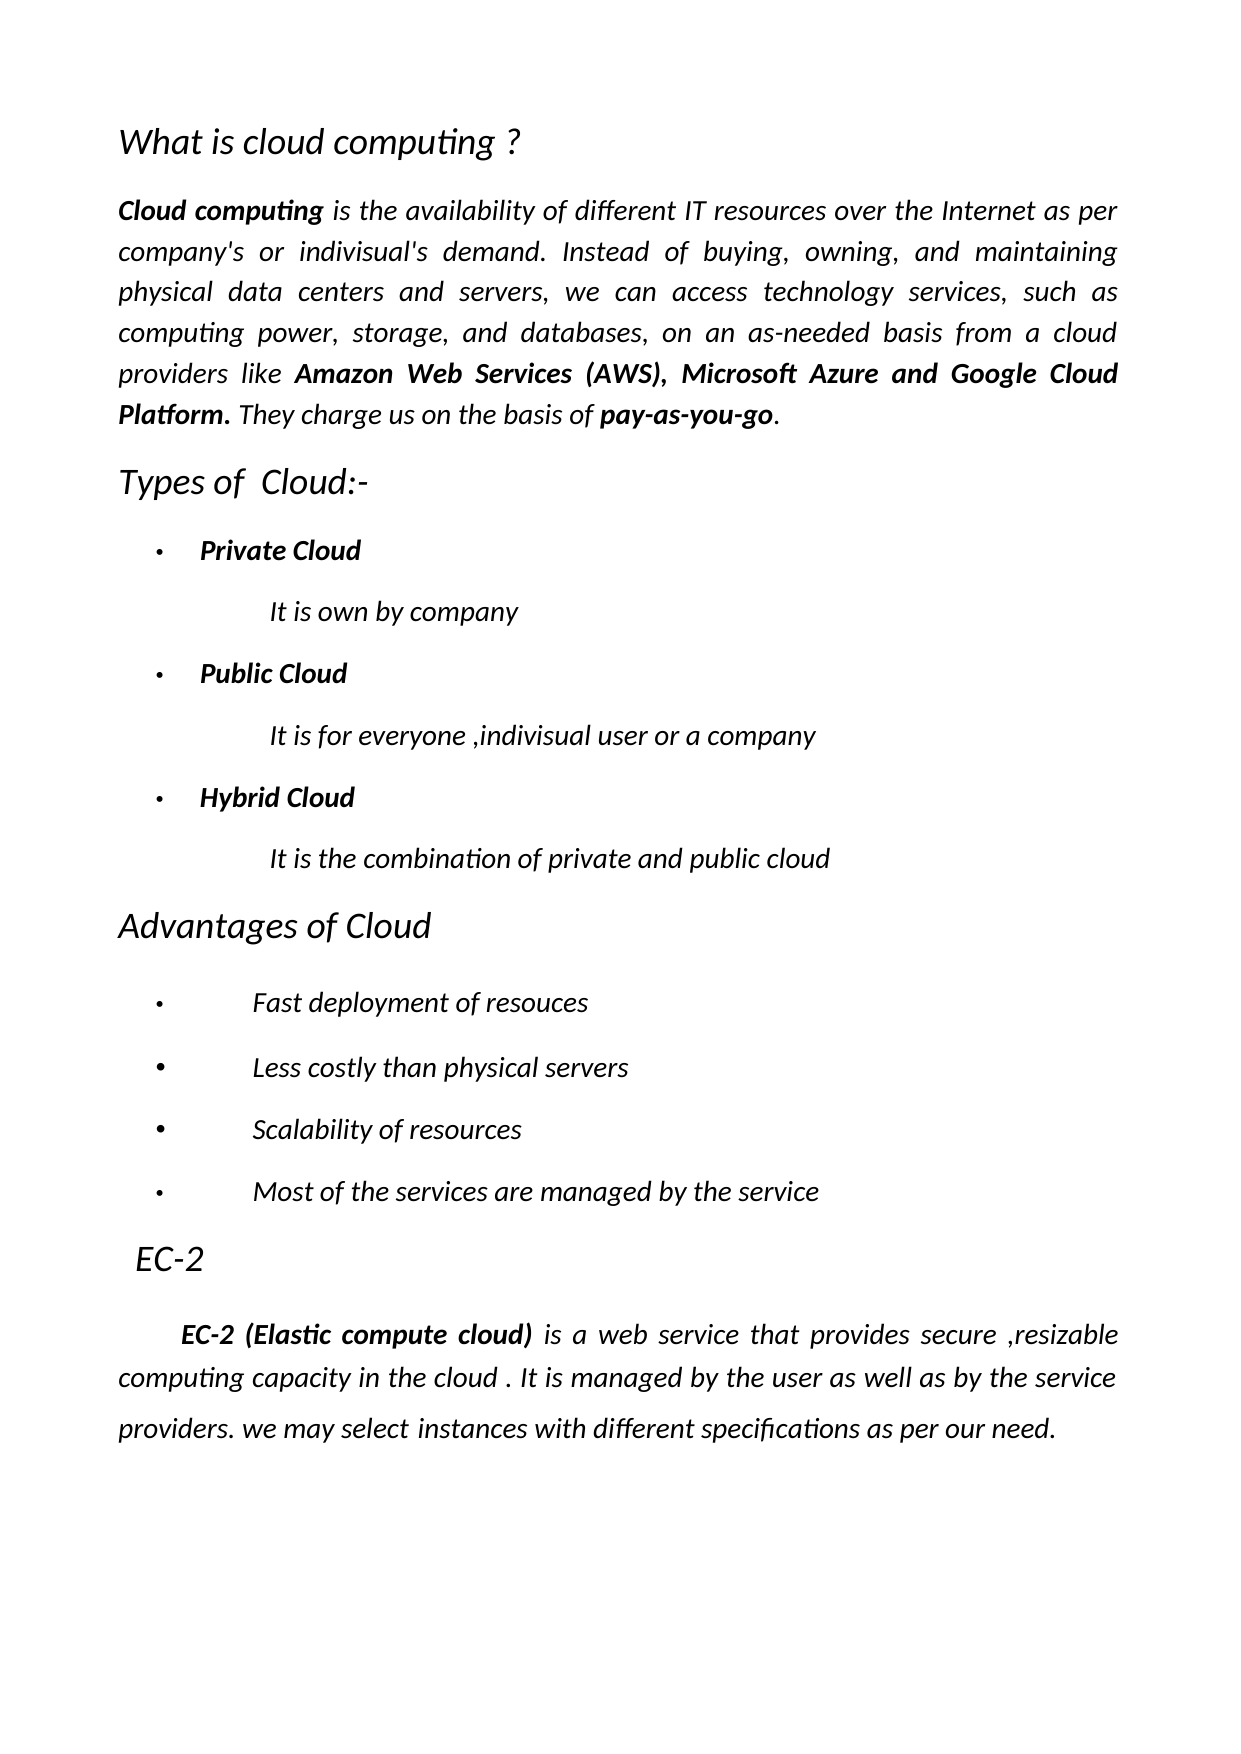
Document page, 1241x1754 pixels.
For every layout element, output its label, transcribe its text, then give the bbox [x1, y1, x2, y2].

list Private Cloud [156, 532, 1122, 567]
list Public Cloud [156, 655, 1122, 691]
list Most of the services are managed by the service [156, 1173, 1122, 1208]
text It is own by company [118, 593, 1122, 629]
list Hybrid Cloud [156, 779, 1122, 814]
text What is cloud computing ? [118, 118, 1122, 164]
text EC-2 (Elastic compute cloud) is a web service that provides secure ,resizable computing capacity in the cloud . It is managed by the user as well as by the service providers. we may select instances with different specifications as per our need. [118, 1308, 1122, 1448]
text EC-2 [118, 1235, 1122, 1281]
text Advantages of Cloud [118, 902, 1122, 948]
text Types of Cloud:- [118, 458, 1122, 504]
text It is the combination of private and public cloud [118, 841, 1122, 876]
text Cloud computing is the availability of different IT resources over the Internet as per company's or indivisual's demand. Instead of buying, owning, and maintaining physical data centers and servers, we can access technology services, such as computing power, storage, and databases, on an as-needed basis from a cloud providers like Amazon Web Services (AWS), Microsoft Azure and Google Cloud Platform. They charge us on the basis of pay-as-you-go. [118, 192, 1122, 432]
text It is for everyone ,indivisual user or a company [118, 717, 1122, 753]
list Scalability of resources [156, 1111, 1122, 1147]
list Fast deployment of resouces [156, 976, 1122, 1022]
list Less costly than physical servers [156, 1049, 1122, 1085]
